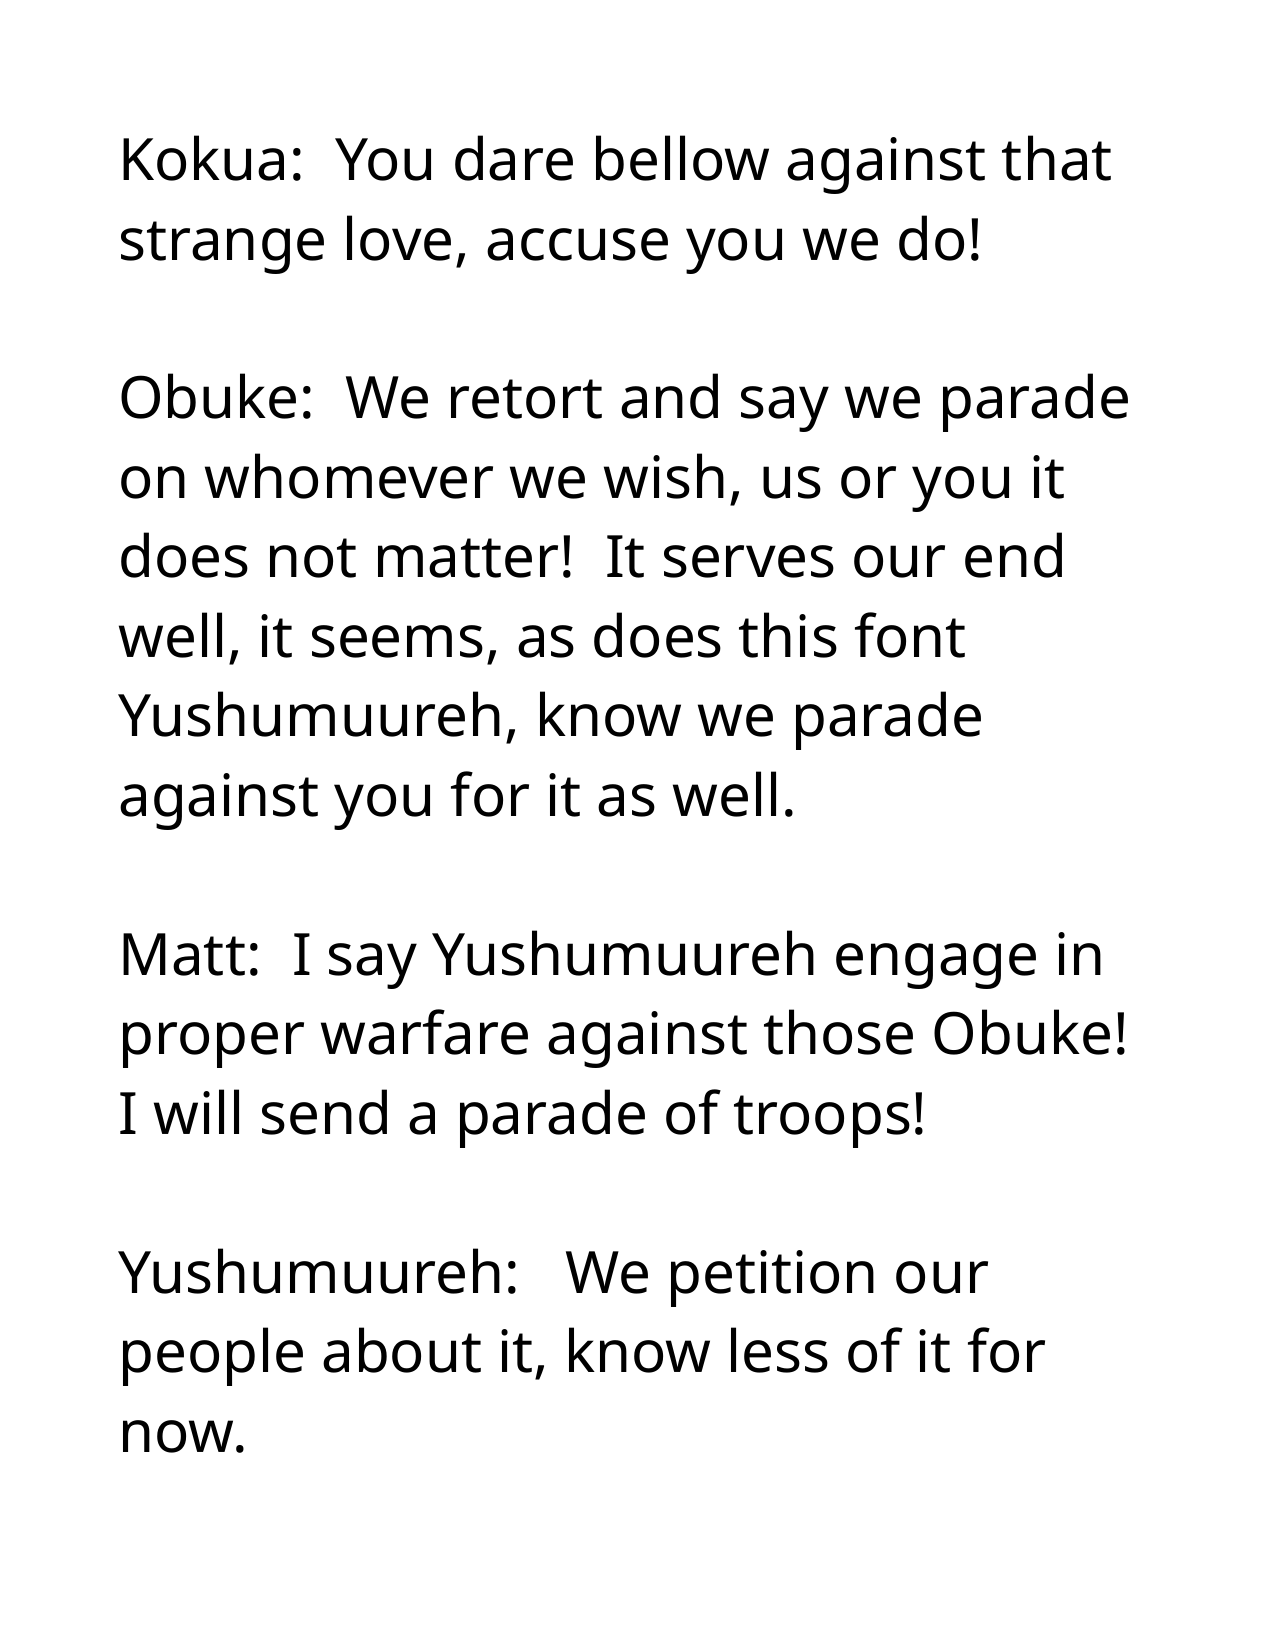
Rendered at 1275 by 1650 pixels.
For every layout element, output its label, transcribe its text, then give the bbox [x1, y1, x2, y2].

text Yushumuureh: We petition our people about it, know less of it for now. [118, 1231, 1157, 1469]
text Obuke: We retort and say we parade on whomever we wish, us or you it does not matter! It serves our end well, it seems, as does this font Yushumuureh, know we parade against you for it as well. [118, 357, 1157, 833]
text Matt: I say Yushumuureh engage in proper warfare against those Obuke! I will send a parade of troops! [118, 913, 1157, 1151]
text Kokua: You dare bellow against that strange love, accuse you we do! [118, 118, 1157, 277]
